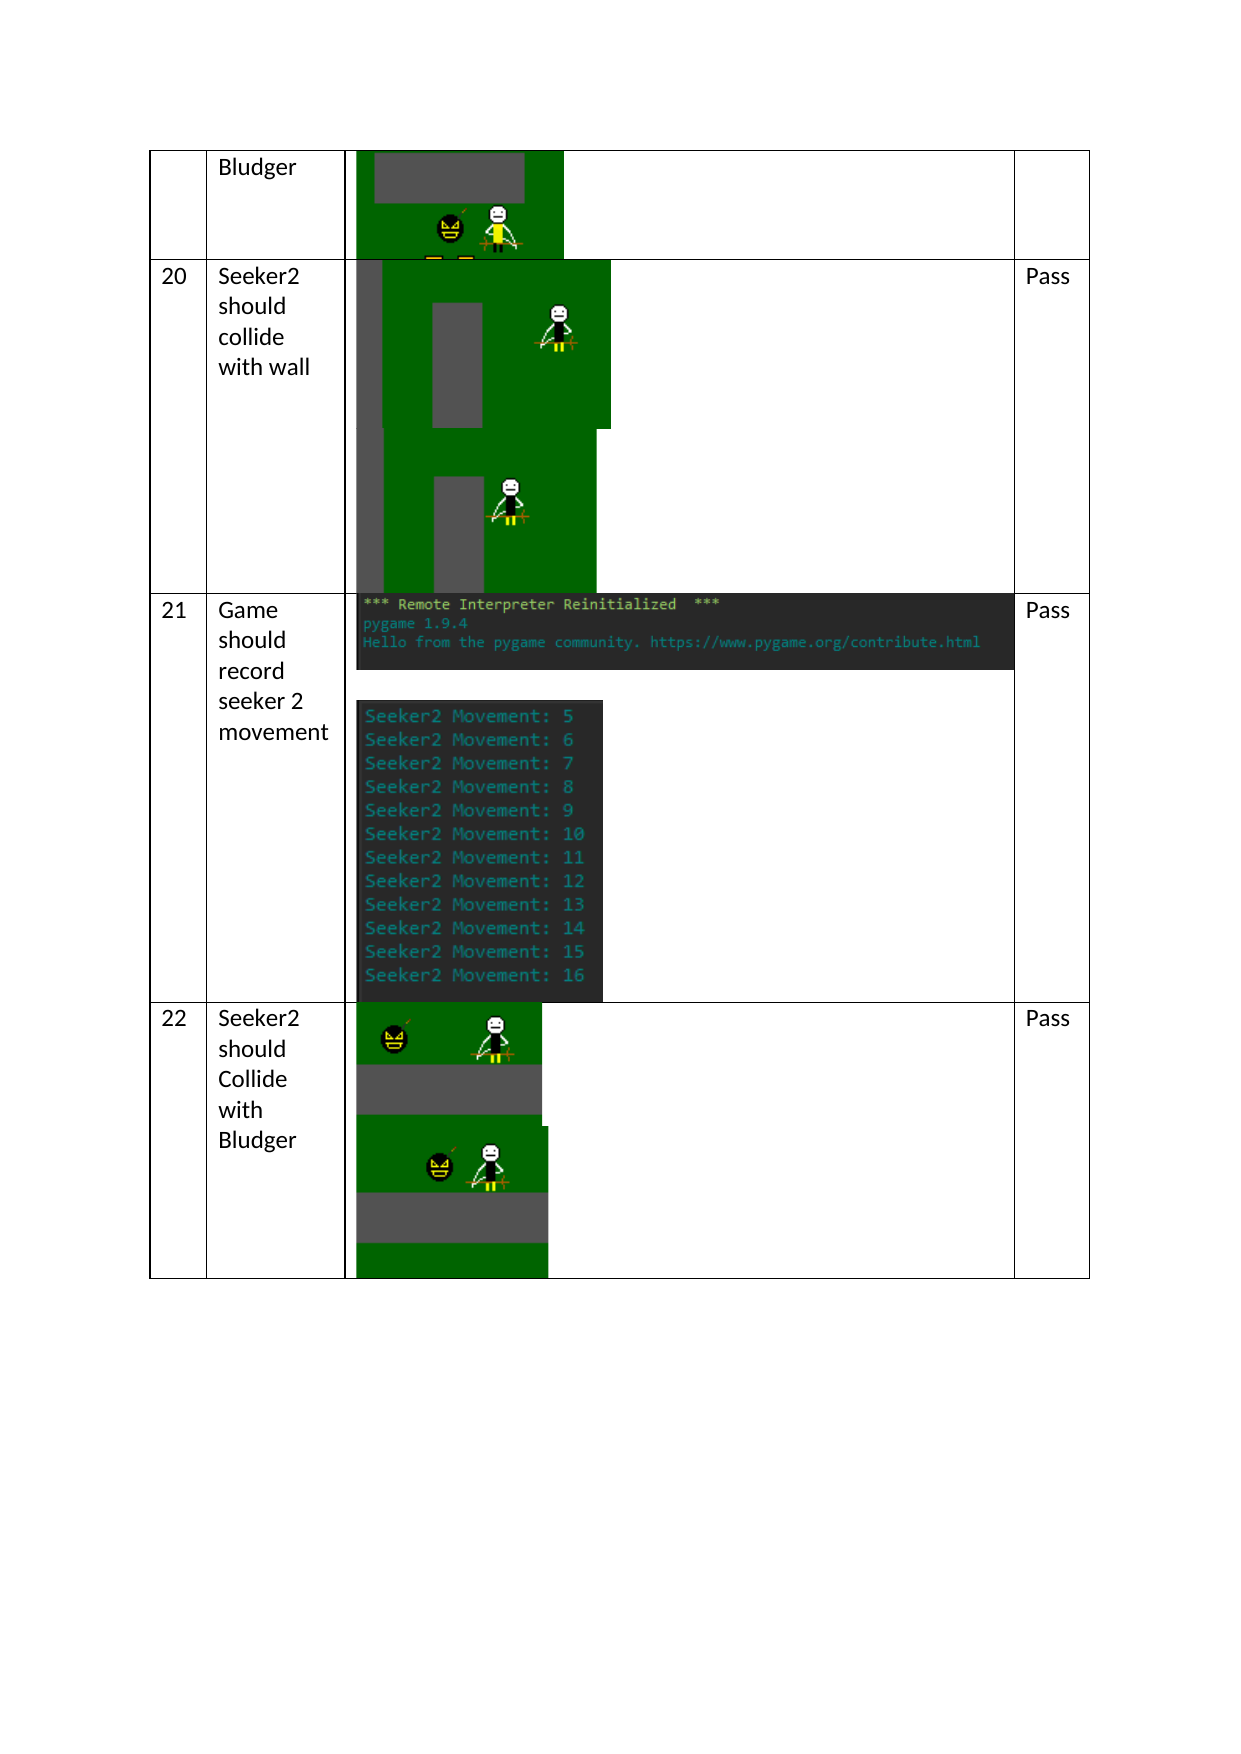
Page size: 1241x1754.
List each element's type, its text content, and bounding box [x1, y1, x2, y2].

table_cell [151, 151, 206, 259]
table_cell Pass [1015, 260, 1089, 593]
table_cell Seeker2 should collide with wall [207, 260, 344, 593]
table_cell Bludger [207, 151, 344, 259]
table_cell [564, 151, 1014, 259]
table_cell [346, 260, 356, 593]
table_cell [346, 151, 356, 259]
table_cell Game should record seeker 2 movement [207, 594, 344, 1002]
table_cell Pass [1015, 594, 1089, 1002]
table_cell [597, 260, 1014, 593]
table_cell 21 [151, 594, 206, 1002]
table_cell [346, 1003, 356, 1278]
table_cell 22 [151, 1003, 206, 1278]
table_cell [543, 1003, 1014, 1278]
table_cell [1015, 151, 1089, 259]
table_cell Seeker2 should Collide with Bludger [207, 1003, 344, 1278]
table_cell 20 [151, 260, 206, 593]
table_cell [346, 594, 1014, 1002]
table_cell Pass [1015, 1003, 1089, 1278]
